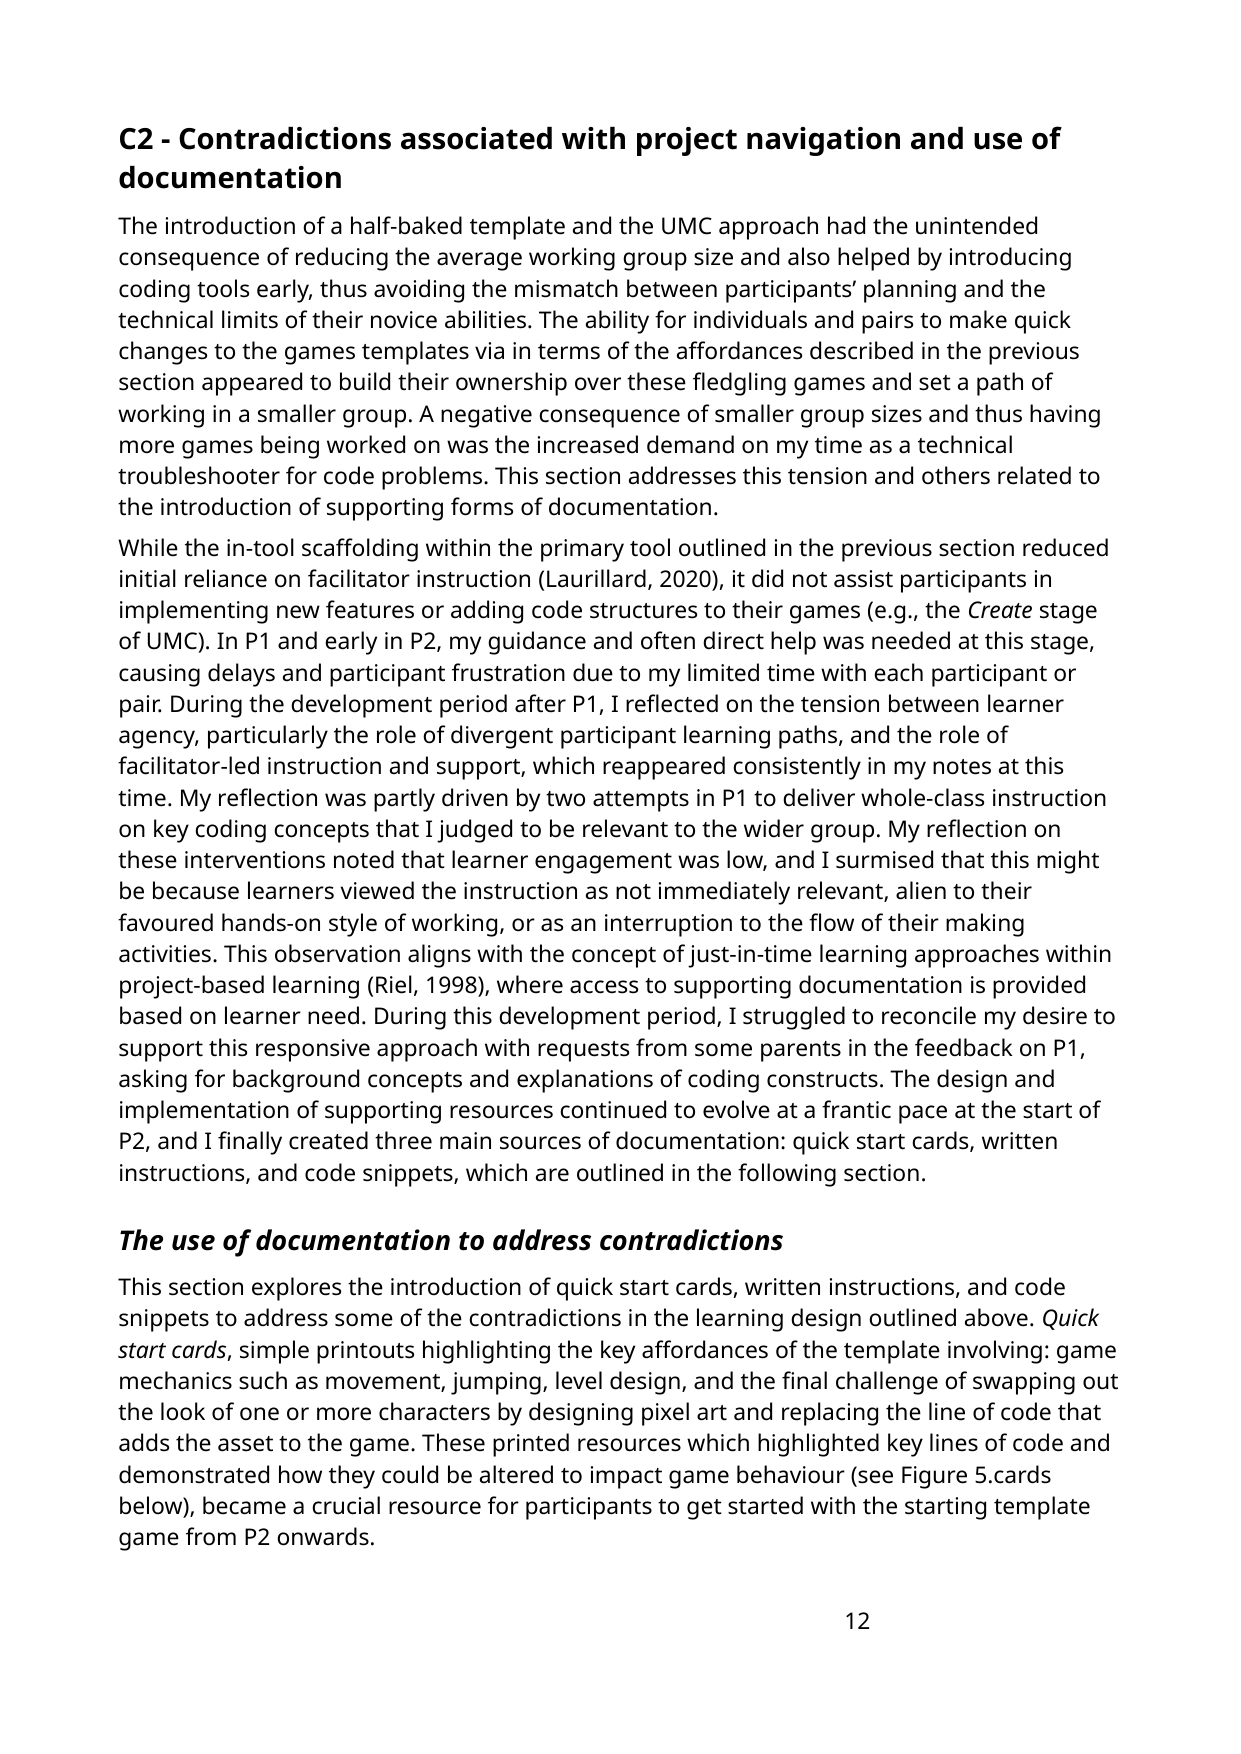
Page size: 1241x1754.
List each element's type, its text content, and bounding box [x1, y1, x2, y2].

subtitle C2 - Contradictions associated with project navigation and use of documentation [118, 118, 1122, 197]
text The introduction of a half-baked template and the UMC approach had the unintended consequence of reducing the average working group size and also helped by introducing coding tools early, thus avoiding the mismatch between participants’ planning and the technical limits of their novice abilities. The ability for individuals and pairs to make quick changes to the games templates via in terms of the affordances described in the previous section appeared to build their ownership over these fledgling games and set a path of working in a smaller group. A negative consequence of smaller group sizes and thus having more games being worked on was the increased demand on my time as a technical troubleshooter for code problems. This section addresses this tension and others related to the introduction of supporting forms of documentation. [118, 210, 1122, 522]
text While the in-tool scaffolding within the primary tool outlined in the previous section reduced initial reliance on facilitator instruction (Laurillard, 2020), it did not assist participants in implementing new features or adding code structures to their games (e.g., the Create stage of UMC). In P1 and early in P2, my guidance and often direct help was needed at this stage, causing delays and participant frustration due to my limited time with each participant or pair. During the development period after P1, I reflected on the tension between learner agency, particularly the role of divergent participant learning paths, and the role of facilitator-led instruction and support, which reappeared consistently in my notes at this time. My reflection was partly driven by two attempts in P1 to deliver whole-class instruction on key coding concepts that I judged to be relevant to the wider group. My reflection on these interventions noted that learner engagement was low, and I surmised that this might be because learners viewed the instruction as not immediately relevant, alien to their favoured hands-on style of working, or as an interruption to the flow of their making activities. This observation aligns with the concept of just-in-time learning approaches within project-based learning (Riel, 1998), where access to supporting documentation is provided based on learner need. During this development period, I struggled to reconcile my desire to support this responsive approach with requests from some parents in the feedback on P1, asking for background concepts and explanations of coding constructs. The design and implementation of supporting resources continued to evolve at a frantic pace at the start of P2, and I finally created three main sources of documentation: quick start cards, written instructions, and code snippets, which are outlined in the following section. [118, 531, 1122, 1188]
subtitle The use of documentation to address contradictions [118, 1222, 1122, 1258]
text This section explores the introduction of quick start cards, written instructions, and code snippets to address some of the contradictions in the learning design outlined above. Quick start cards, simple printouts highlighting the key affordances of the template involving: game mechanics such as movement, jumping, level design, and the final challenge of swapping out the look of one or more characters by designing pixel art and replacing the line of code that adds the asset to the game. These printed resources which highlighted key lines of code and demonstrated how they could be altered to impact game behaviour (see Figure 5.cards below), became a crucial resource for participants to get started with the starting template game from P2 onwards. [118, 1271, 1122, 1552]
